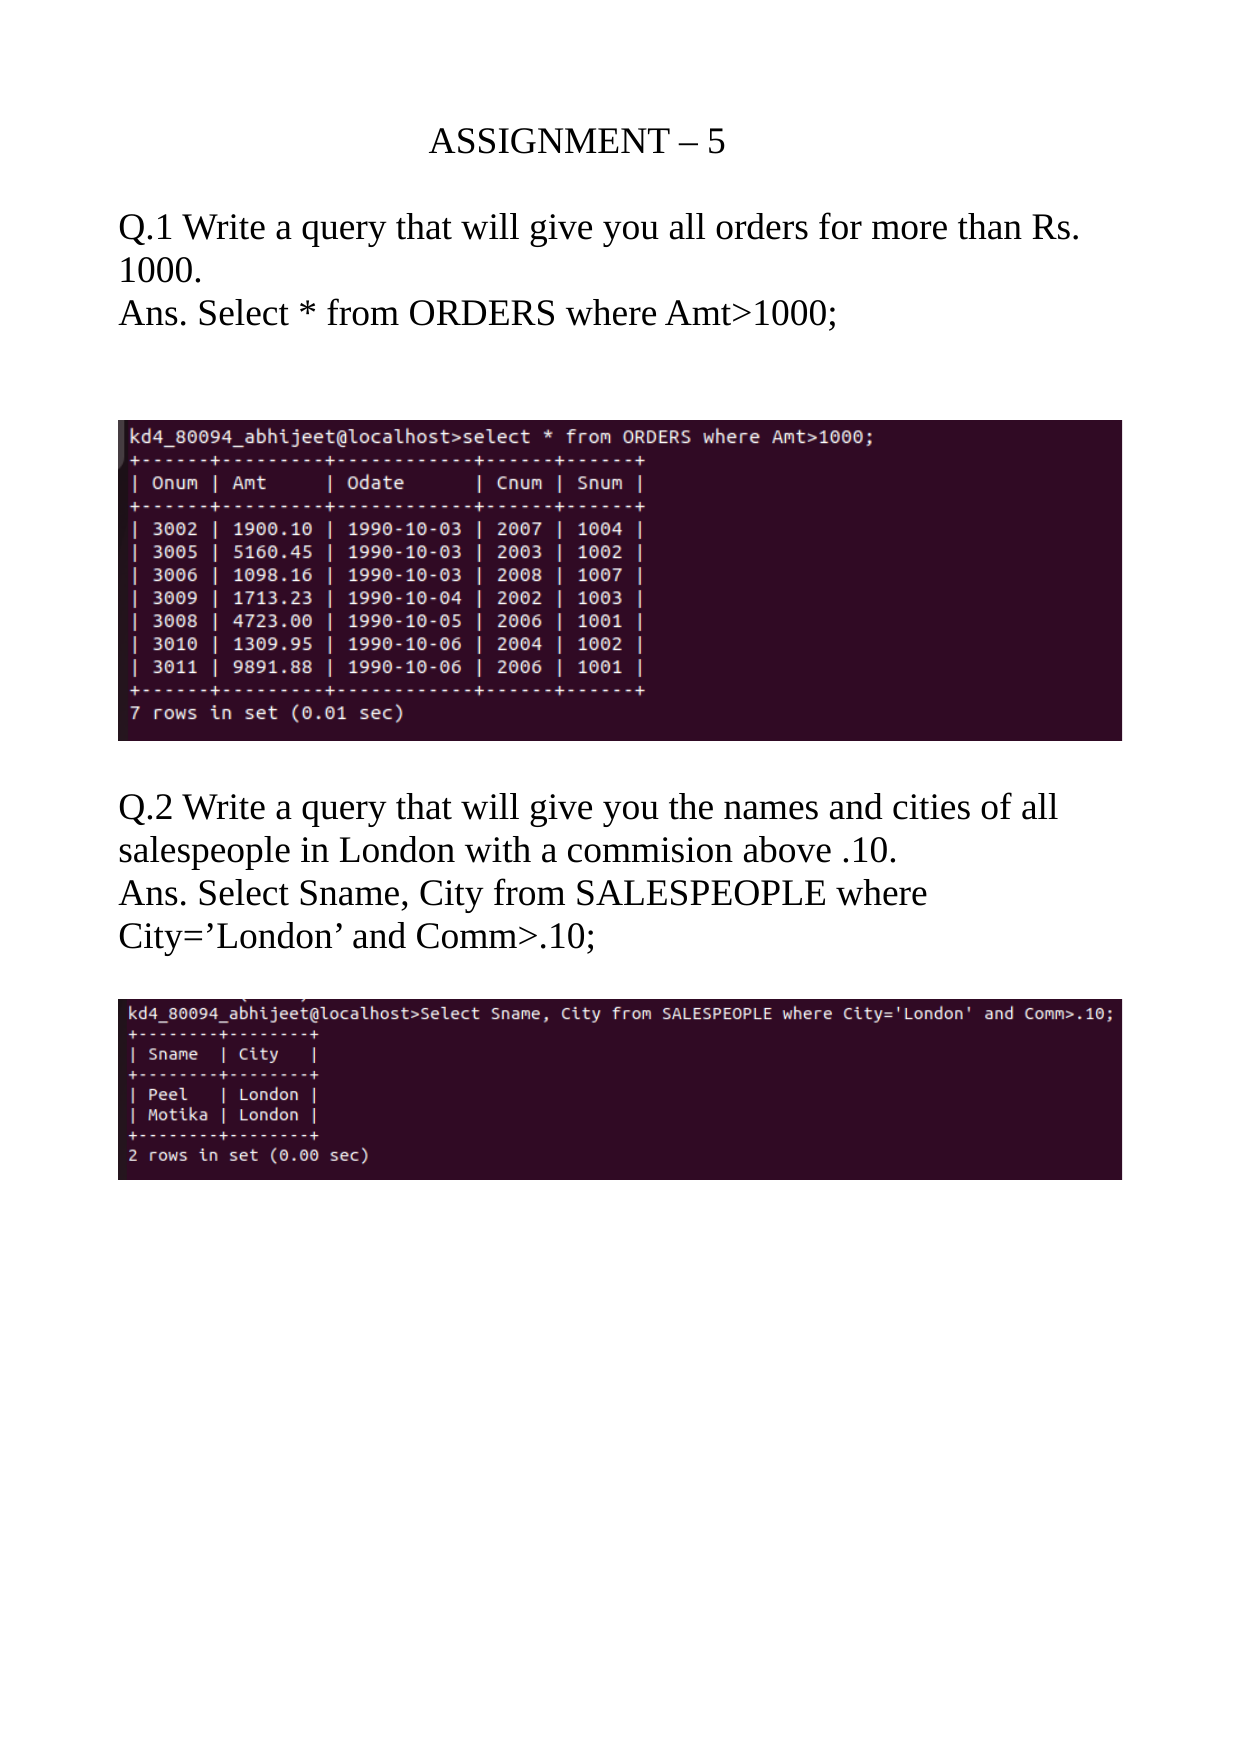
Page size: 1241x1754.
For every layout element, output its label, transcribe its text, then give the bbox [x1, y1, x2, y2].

text Ans. Select * from ORDERS where Amt>1000; [118, 291, 1122, 334]
text ASSIGNMENT – 5 [118, 118, 1122, 161]
text Q.1 Write a query that will give you all orders for more than Rs. 1000. [118, 204, 1122, 291]
text Ans. Select Sname, City from SALESPEOPLE where City=’London’ and Comm>.10; [118, 870, 1122, 957]
picture [118, 420, 1123, 741]
picture [118, 999, 1123, 1180]
text Q.2 Write a query that will give you the names and cities of all salespeople in London with a commision above .10. [118, 784, 1122, 870]
